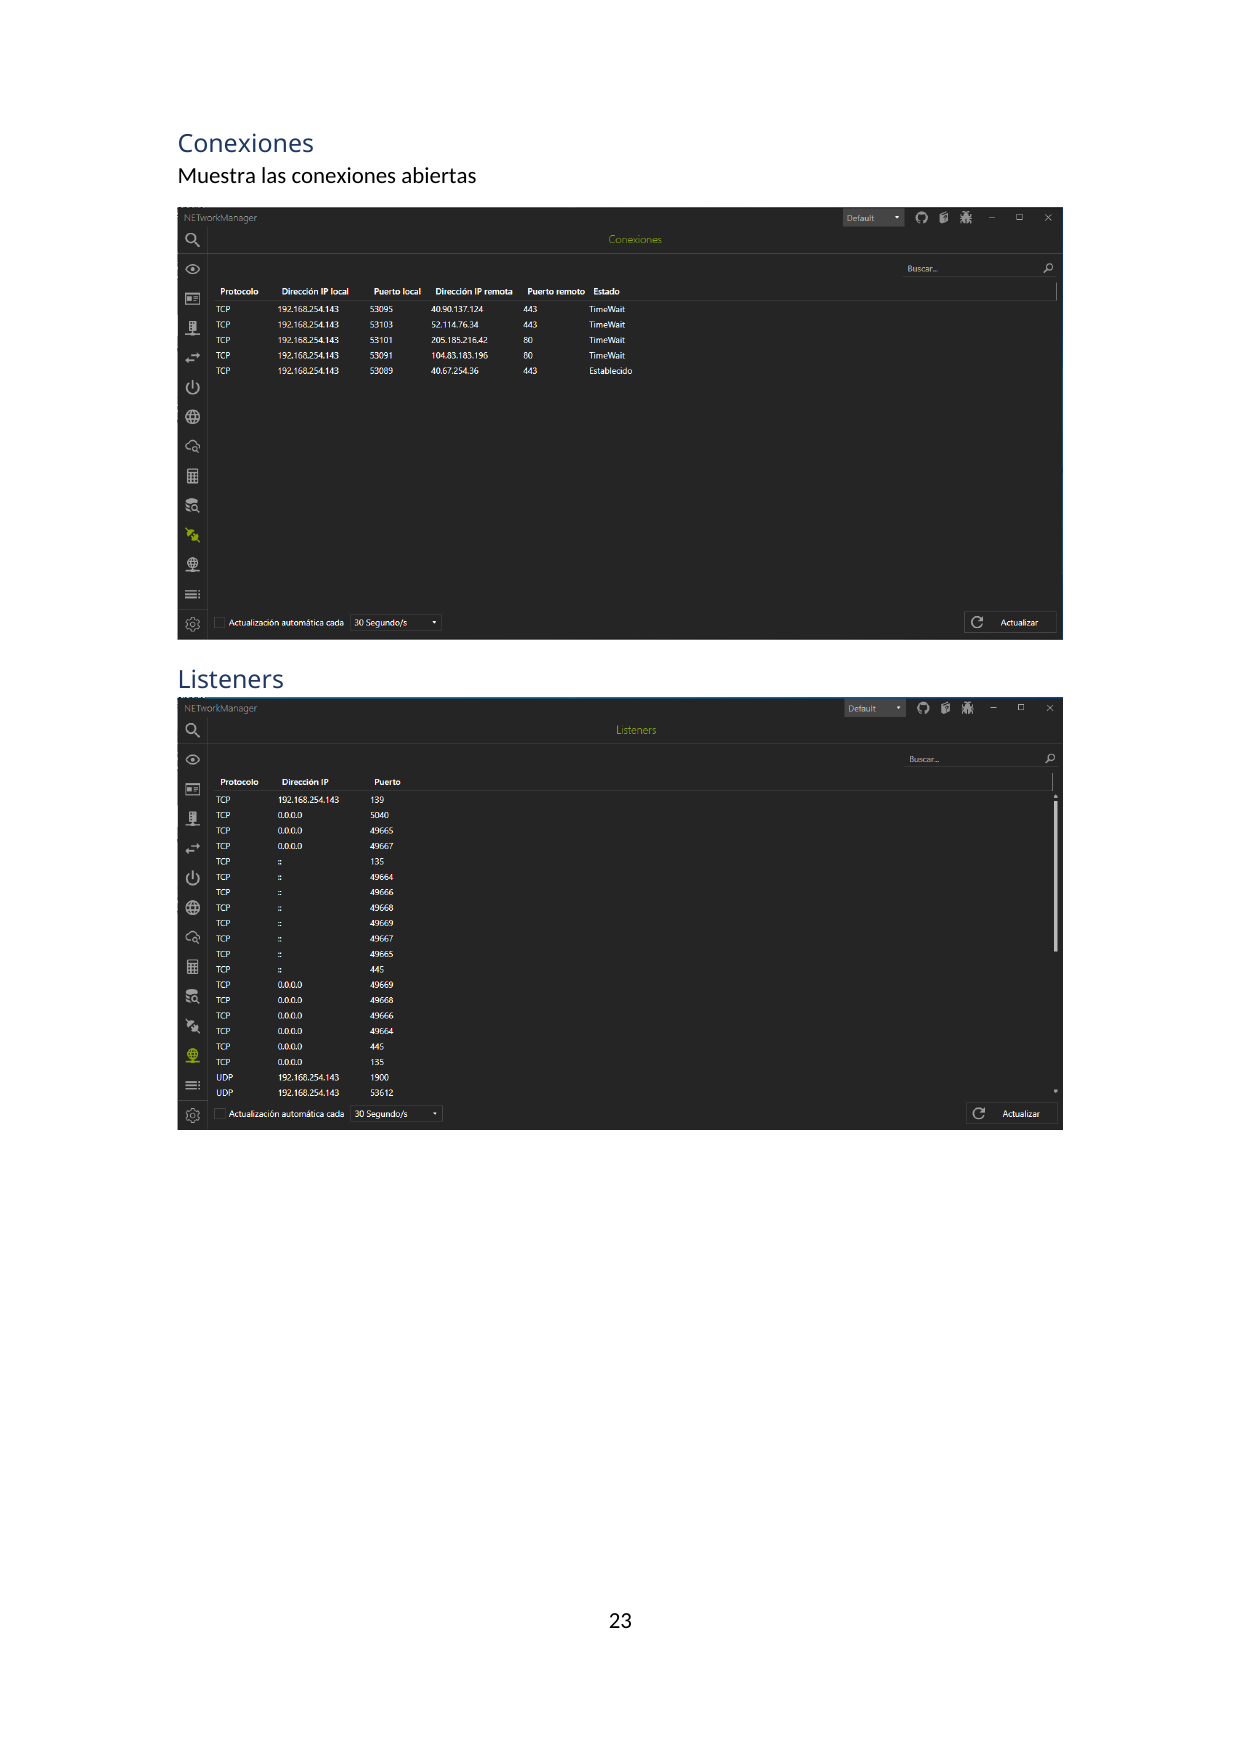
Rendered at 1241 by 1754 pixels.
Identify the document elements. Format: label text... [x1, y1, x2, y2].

subtitle Conexiones [177, 125, 1063, 159]
text Muestra las conexiones abiertas [177, 161, 1063, 189]
subtitle Listeners [177, 662, 1063, 696]
